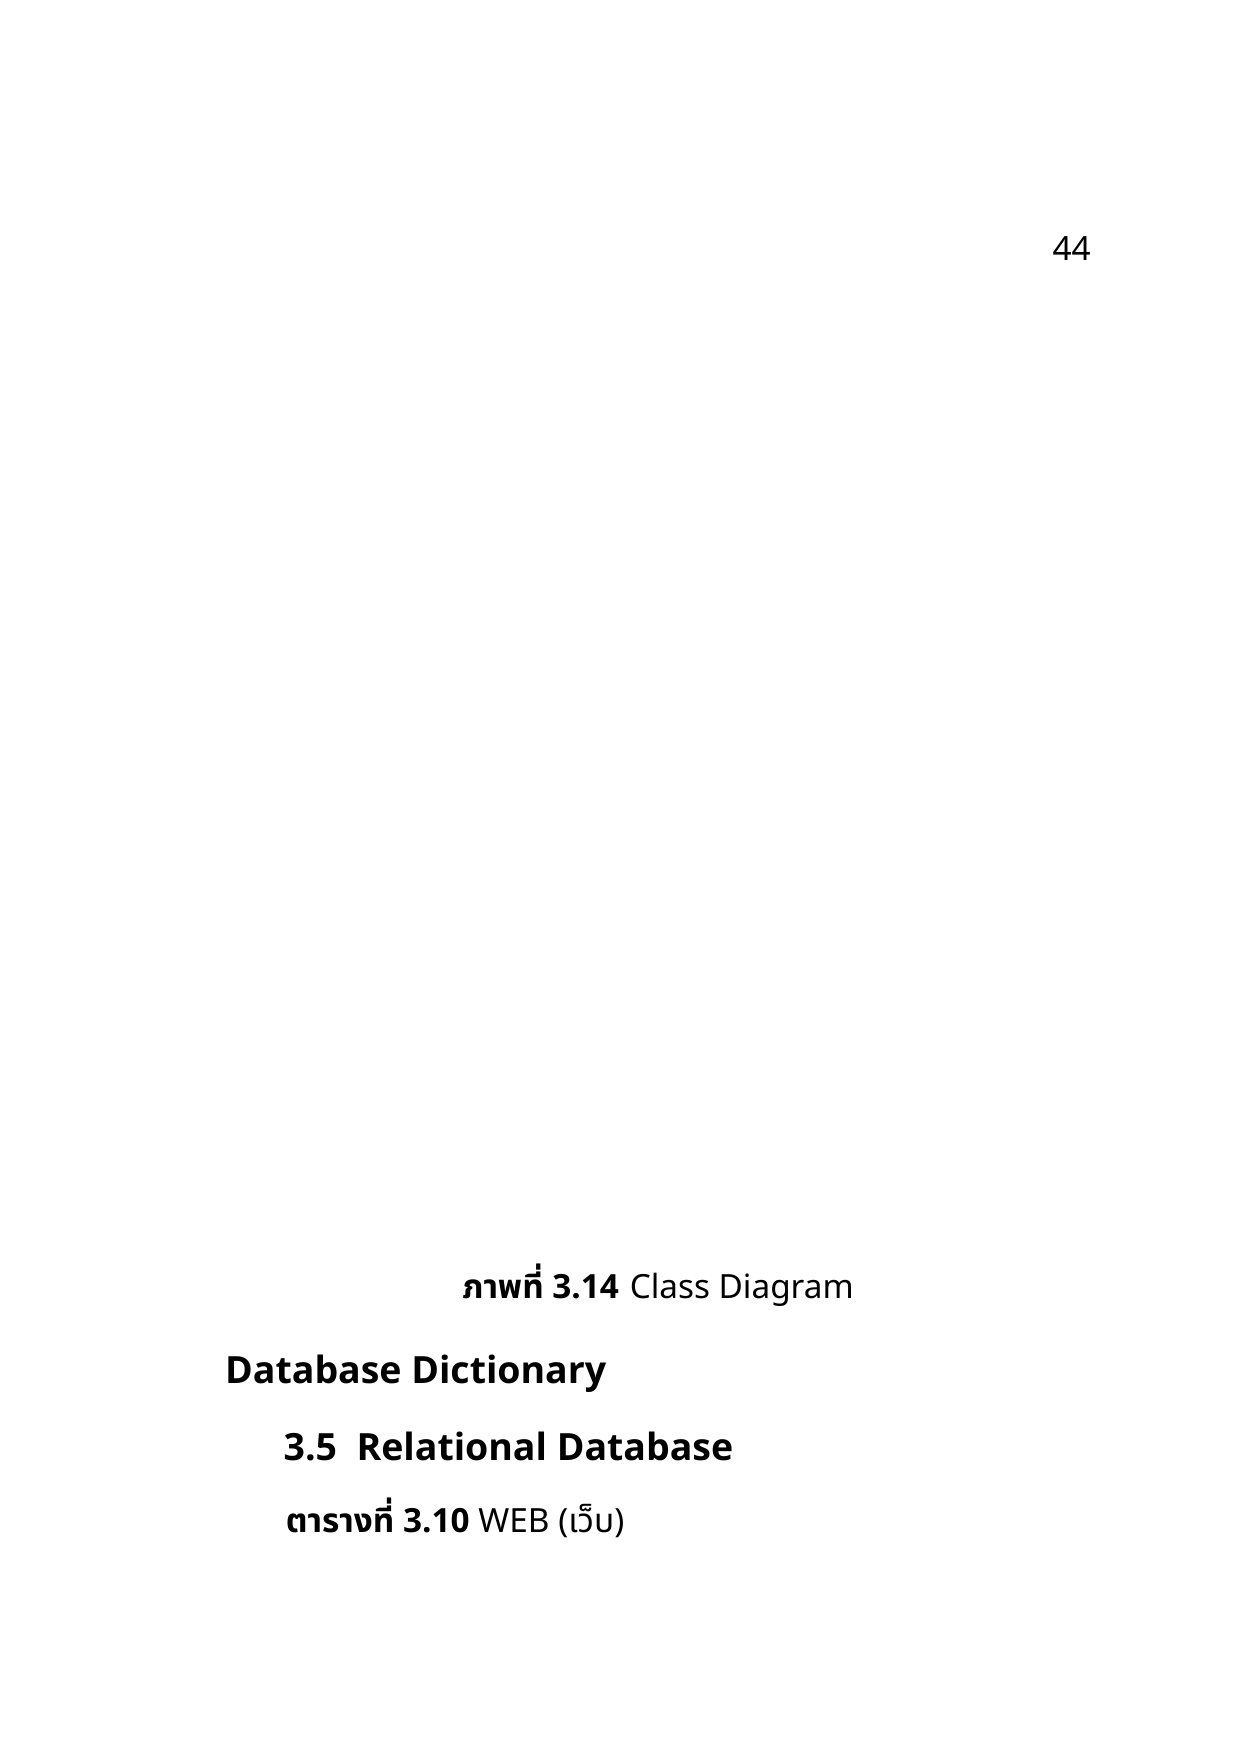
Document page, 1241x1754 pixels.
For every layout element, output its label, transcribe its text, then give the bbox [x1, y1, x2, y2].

text ตารางที่ 3.10 WEB (เว็บ) [225, 1497, 1091, 1547]
text ภาพที่ 3.14 Class Diagram [225, 1254, 1091, 1314]
text 3.5 Relational Database [225, 1420, 1091, 1471]
text Database Dictionary [225, 1343, 1091, 1394]
